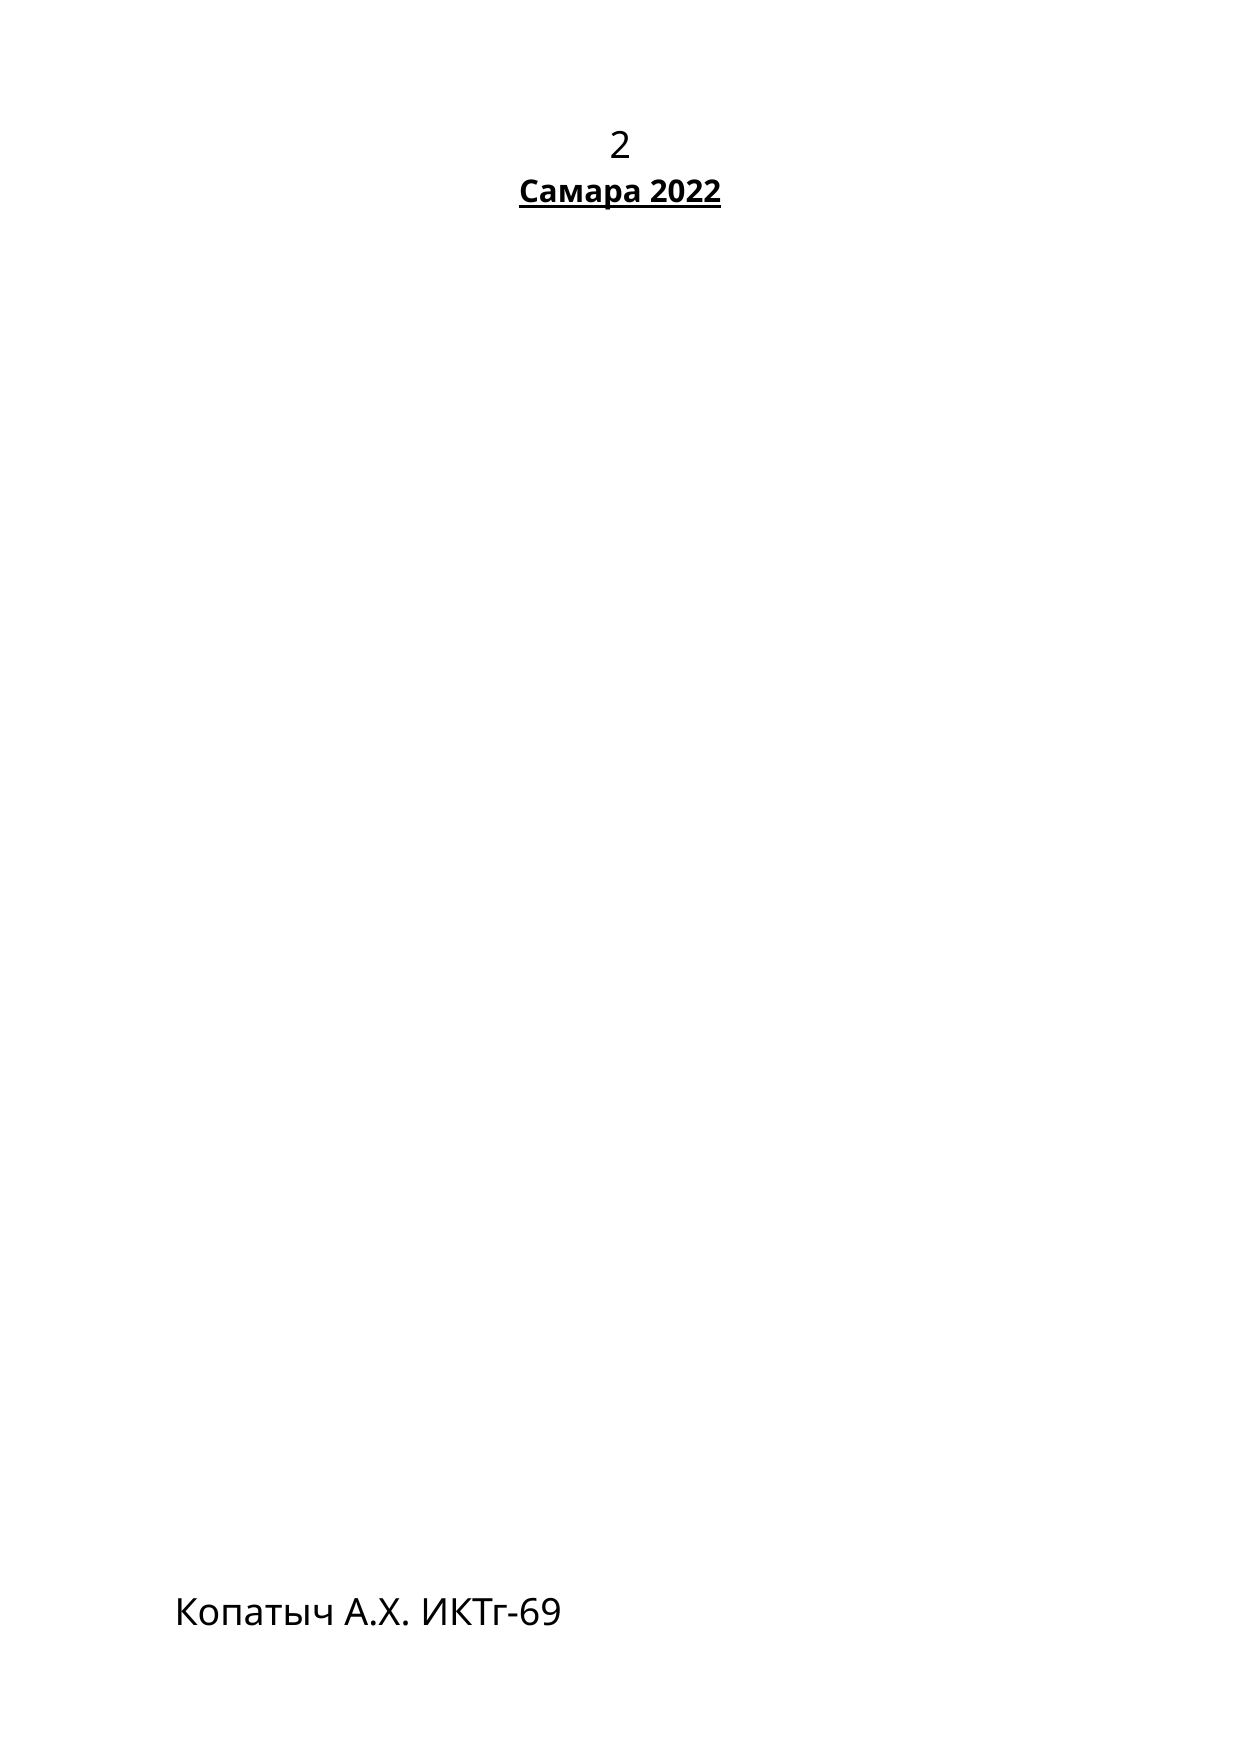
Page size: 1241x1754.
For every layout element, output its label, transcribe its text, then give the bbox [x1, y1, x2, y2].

text Самара 2022 [118, 169, 1122, 212]
